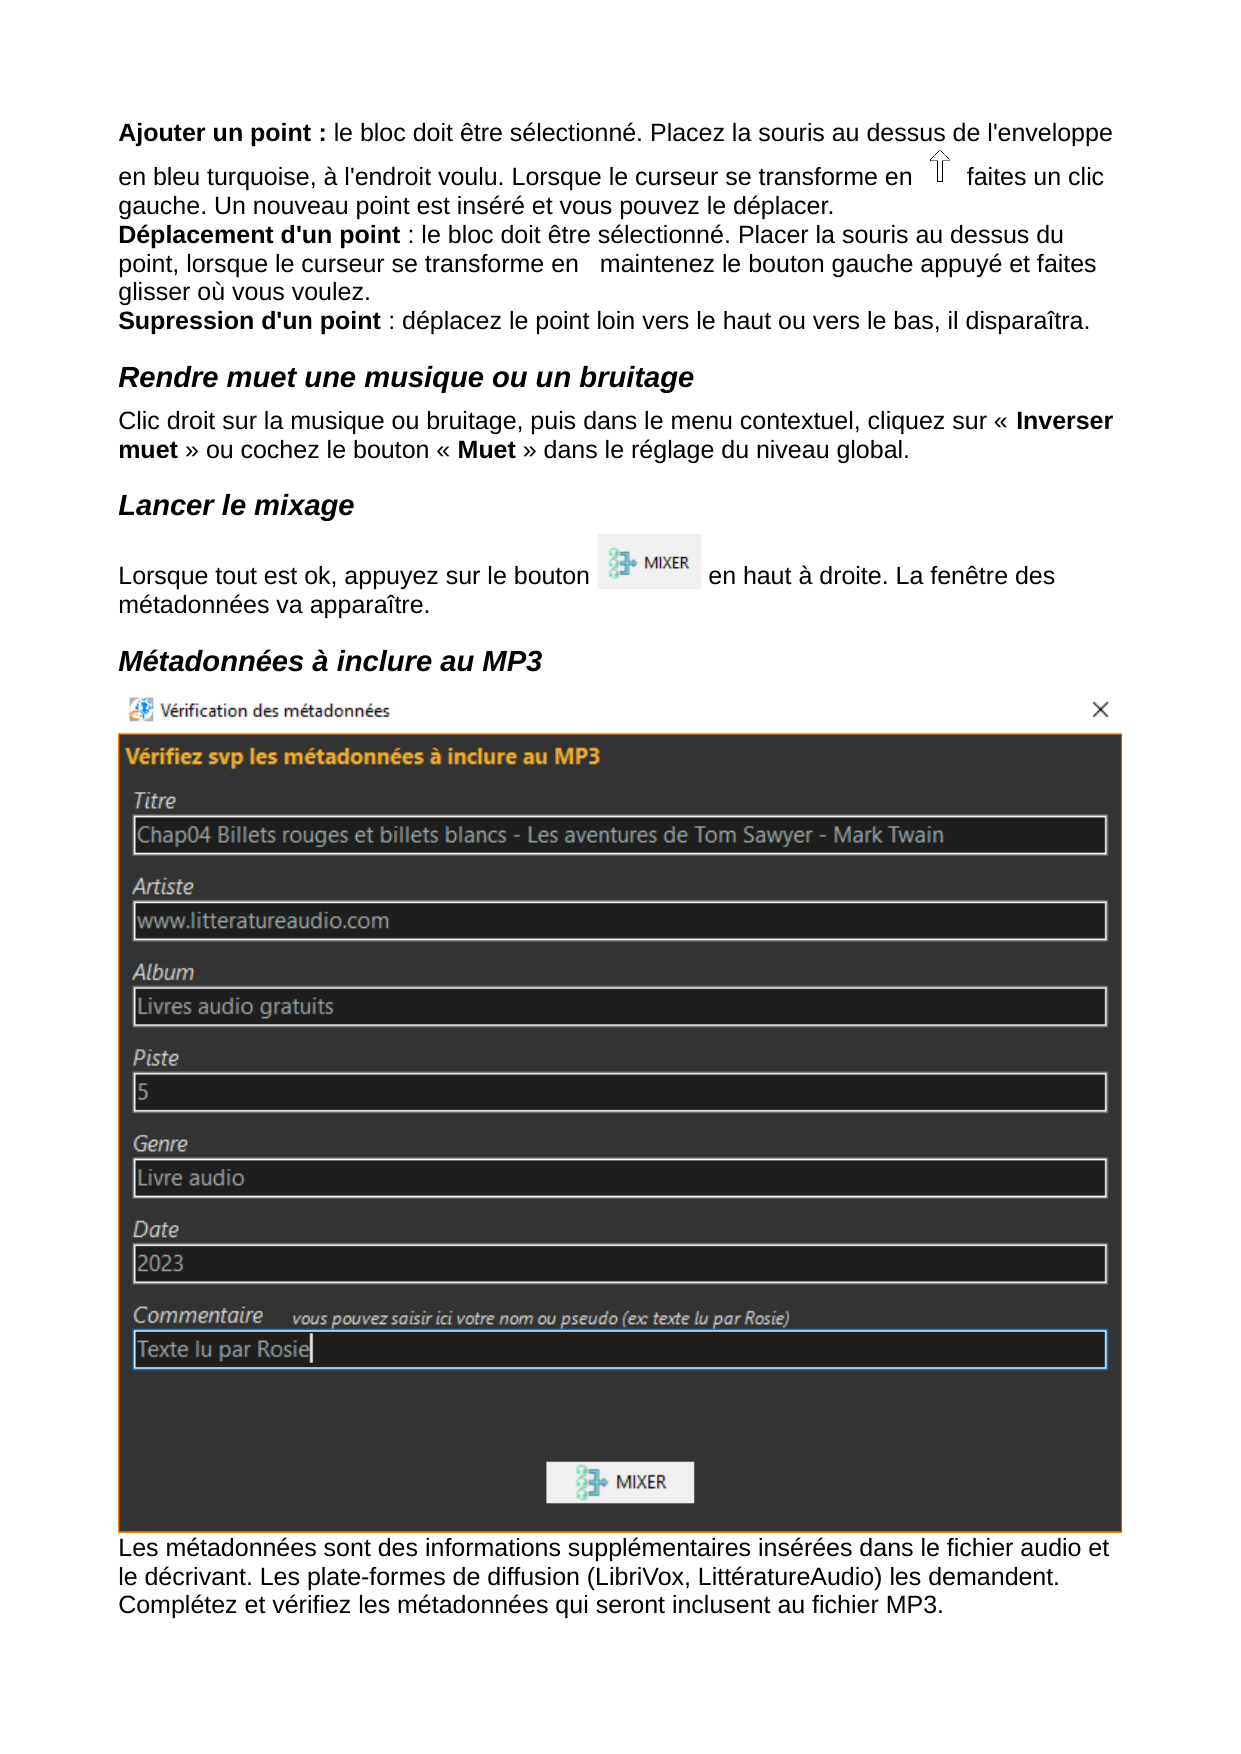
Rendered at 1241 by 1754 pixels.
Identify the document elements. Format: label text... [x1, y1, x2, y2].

picture [597, 534, 702, 589]
text Les métadonnées sont des informations supplémentaires insérées dans le fichier audio et le décrivant. Les plate-formes de diffusion (LibriVox, LittératureAudio) les demandent. Complétez et vérifiez les métadonnées qui seront inclusent au fichier MP3. [118, 1533, 1122, 1619]
picture [118, 689, 1123, 1533]
text Déplacement d'un point : le bloc doit être sélectionné. Placer la souris au dessus du point, lorsque le curseur se transforme en maintenez le bouton gauche appuyé et faites glisser où vous voulez. [118, 220, 1122, 306]
subtitle Rendre muet une musique ou un bruitage [118, 360, 1122, 393]
text Supression d'un point : déplacez le point loin vers le haut ou vers le bas, il disparaîtra. [118, 306, 1122, 335]
text Lorsque tout est ok, appuyez sur le bouton en haut à droite. La fenêtre des métadonnées va apparaître. [118, 534, 1122, 619]
subtitle Métadonnées à inclure au MP3 [118, 644, 1122, 677]
picture [920, 146, 960, 186]
text Clic droit sur la musique ou bruitage, puis dans le menu contextuel, cliquez sur « Inverser muet » ou cochez le bouton « Muet » dans le réglage du niveau global. [118, 406, 1122, 463]
text Ajouter un point : le bloc doit être sélectionné. Placez la souris au dessus de l'enveloppe en bleu turquoise, à l'endroit voulu. Lorsque le curseur se transforme en faites un clic gauche. Un nouveau point est inséré et vous pouvez le déplacer. [118, 118, 1122, 220]
subtitle Lancer le mixage [118, 488, 1122, 522]
